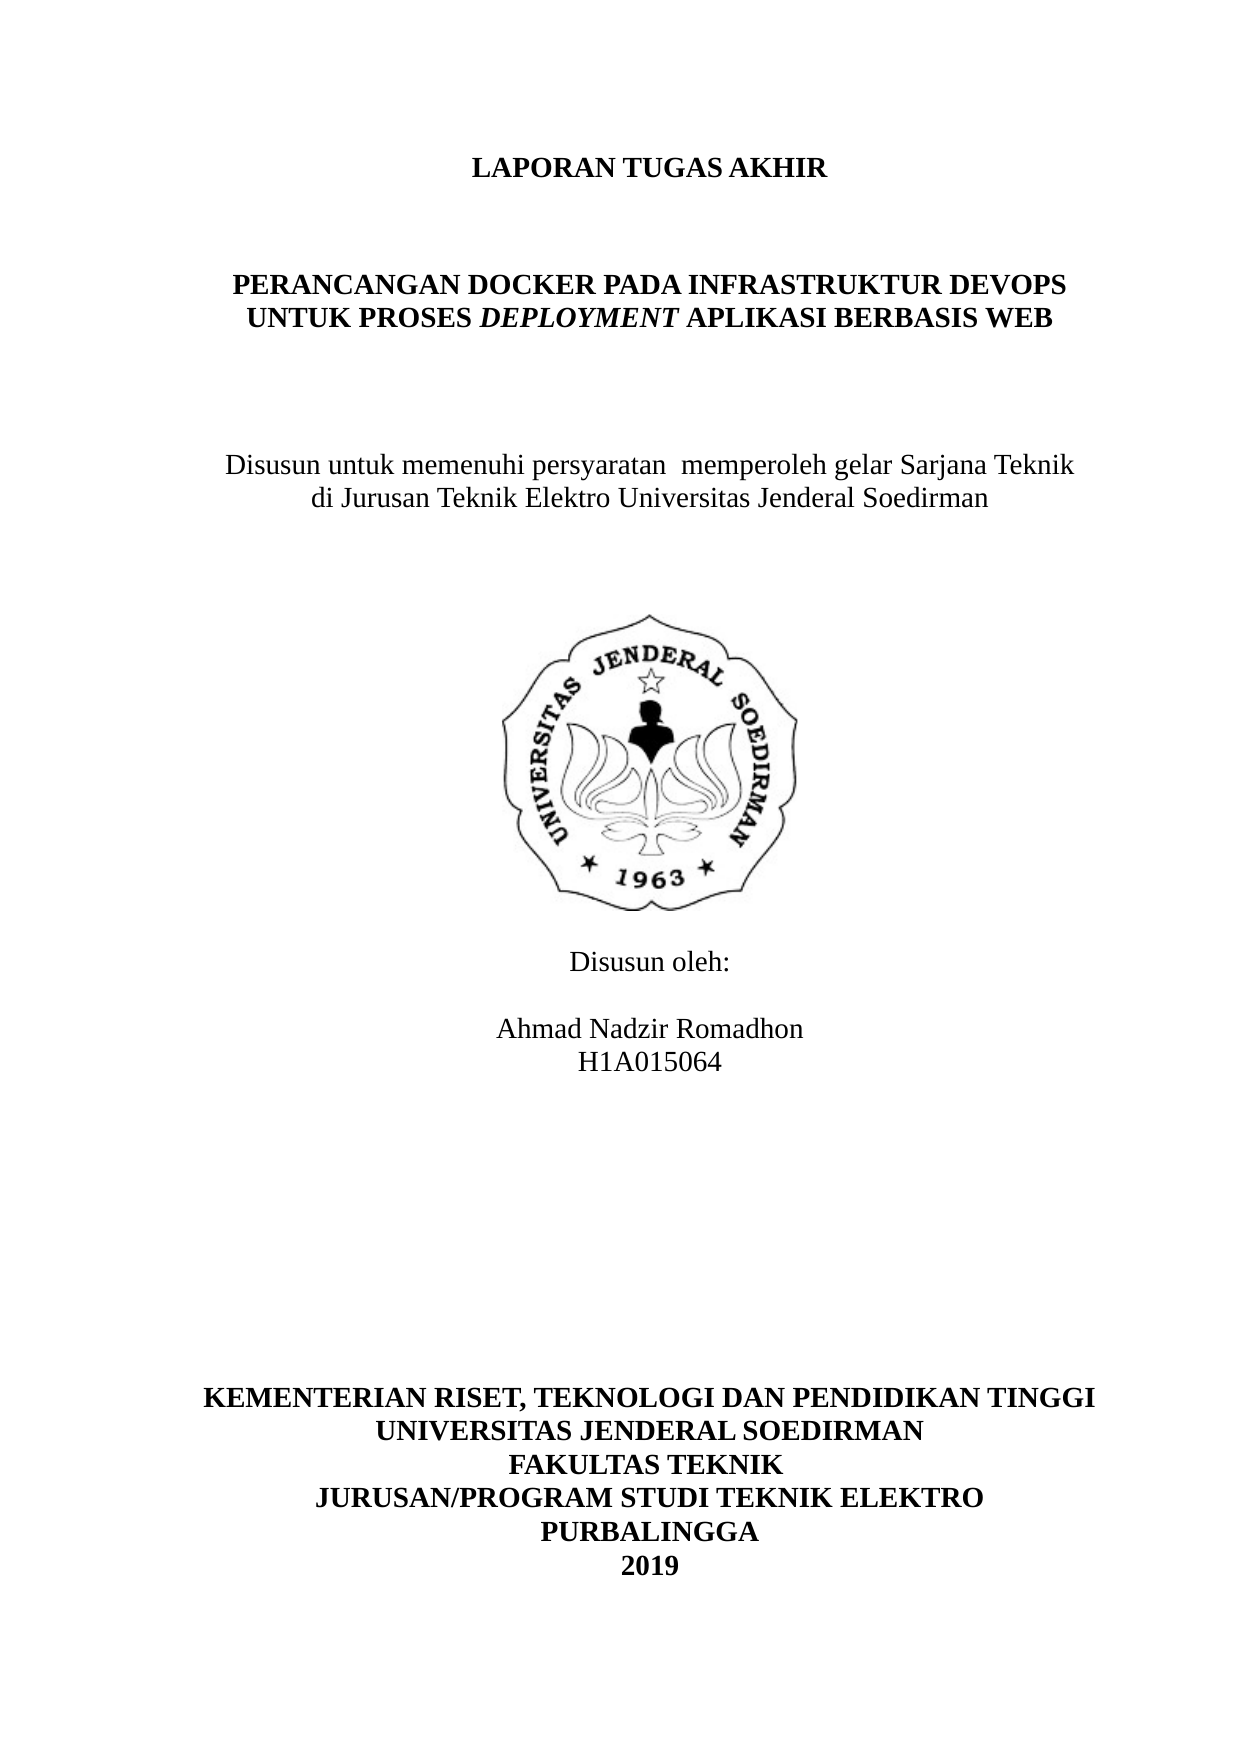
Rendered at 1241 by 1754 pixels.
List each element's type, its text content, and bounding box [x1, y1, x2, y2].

title PERANCANGAN DOCKER PADA INFRASTRUKTUR DEVOPS UNTUK PROSES DEPLOYMENT APLIKASI BERBASIS WEB [177, 267, 1122, 334]
subtitle Disusun oleh: [177, 944, 1122, 977]
subtitle H1A015064 [177, 1044, 1122, 1078]
picture [501, 614, 798, 911]
subtitle KEMENTERIAN RISET, TEKNOLOGI DAN PENDIDIKAN TINGGI [177, 1380, 1122, 1413]
subtitle FAKULTAS TEKNIK [177, 1447, 1122, 1481]
title LAPORAN TUGAS AKHIR [177, 150, 1122, 183]
subtitle 2019 [177, 1548, 1122, 1581]
subtitle JURUSAN/PROGRAM STUDI TEKNIK ELEKTRO [177, 1481, 1122, 1514]
subtitle UNIVERSITAS JENDERAL SOEDIRMAN [177, 1413, 1122, 1447]
subtitle Ahmad Nadzir Romadhon [177, 1011, 1122, 1044]
subtitle Disusun untuk memenuhi persyaratan memperoleh gelar Sarjana Teknik di Jurusan Teknik Elektro Universitas Jenderal Soedirman [177, 447, 1122, 514]
subtitle PURBALINGGA [177, 1514, 1122, 1548]
